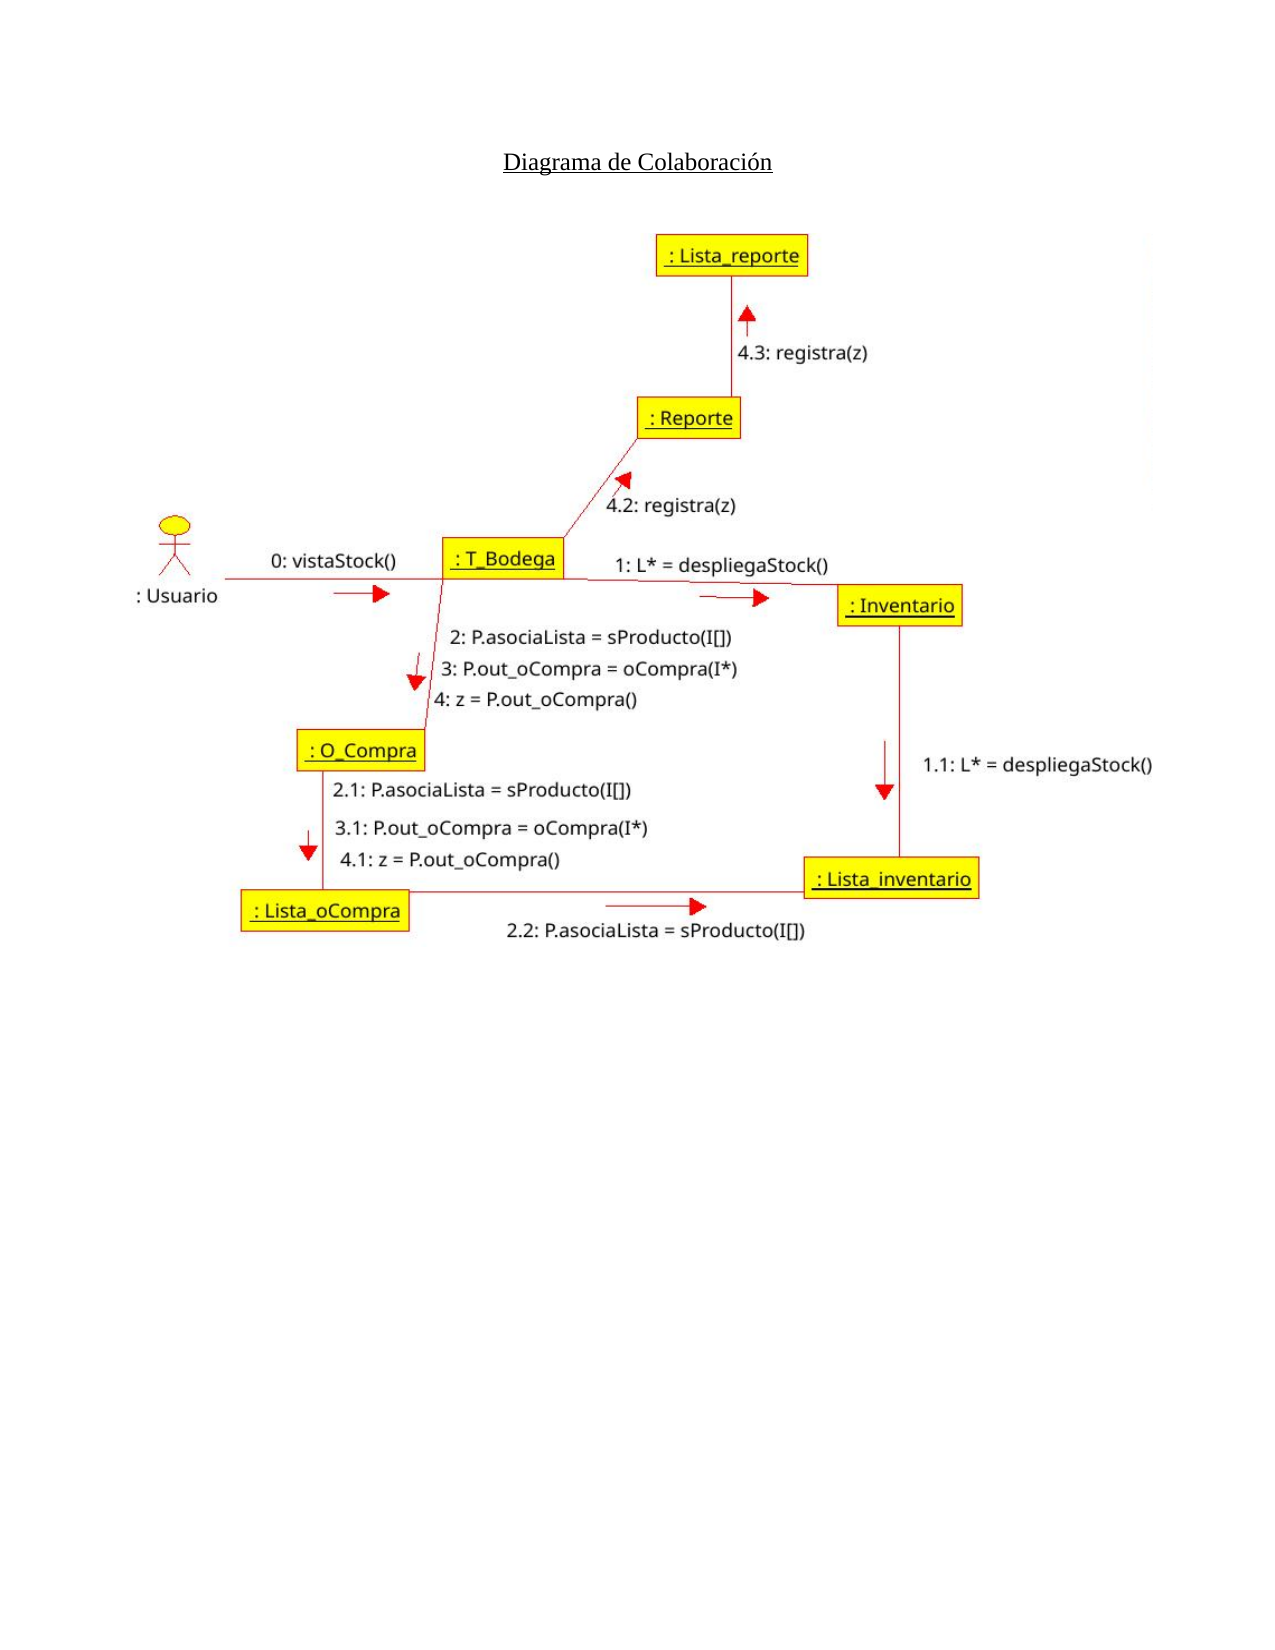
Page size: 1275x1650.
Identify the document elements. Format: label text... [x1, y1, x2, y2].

picture [122, 233, 1153, 947]
text Diagrama de Colaboración [118, 147, 1157, 176]
